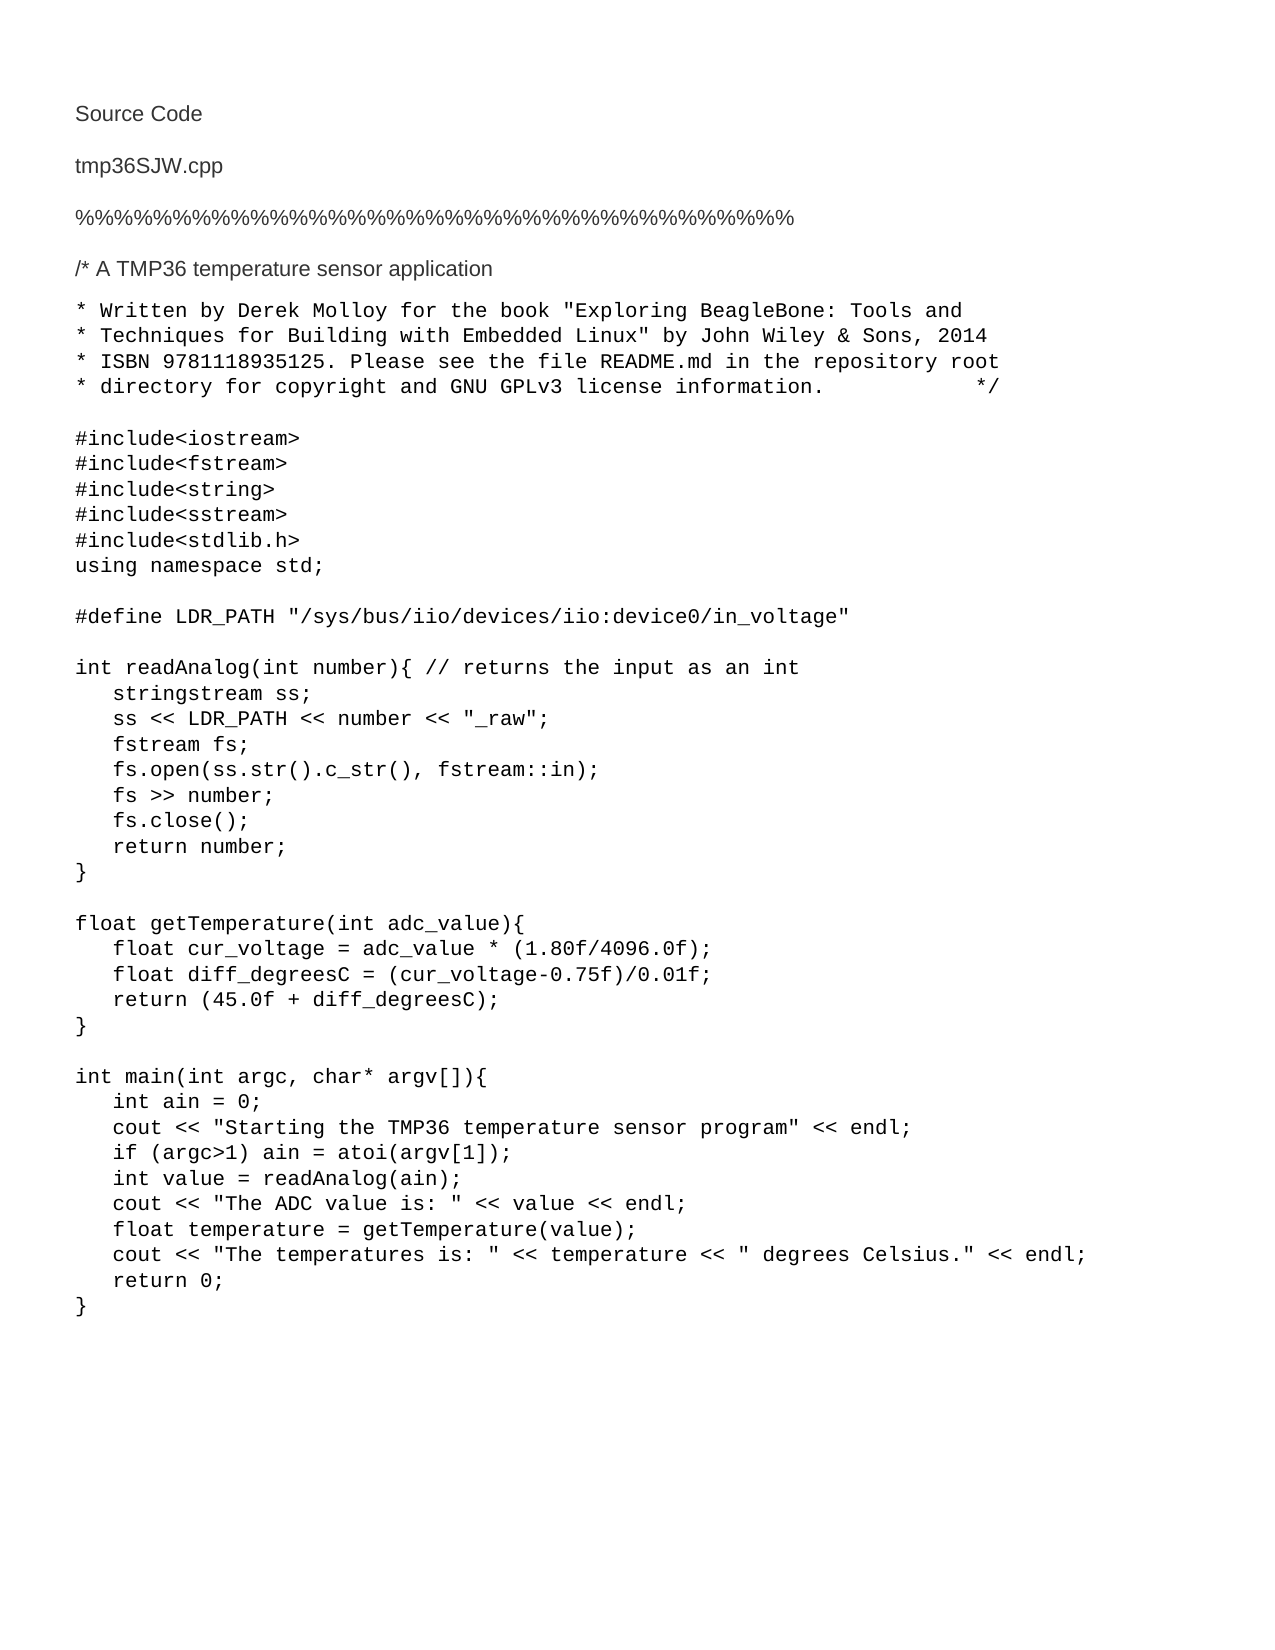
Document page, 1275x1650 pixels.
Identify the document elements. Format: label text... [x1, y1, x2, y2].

text tmp36SJW.cpp [75, 145, 1200, 178]
text stringstream ss; [75, 683, 1200, 706]
text int ain = 0; [75, 1091, 1200, 1115]
text using namespace std; [75, 555, 1200, 579]
text int readAnalog(int number){ // returns the input as an int [75, 657, 1200, 681]
text return 0; [75, 1270, 1200, 1293]
text fstream fs; [75, 734, 1200, 757]
text } [75, 861, 1200, 885]
text float diff_degreesC = (cur_voltage-0.75f)/0.01f; [75, 963, 1200, 987]
text float getTemperature(int adc_value){ [75, 912, 1200, 936]
text int main(int argc, char* argv[]){ [75, 1066, 1200, 1089]
text * directory for copyright and GNU GPLv3 license information. */ [75, 377, 1200, 400]
text if (argc>1) ain = atoi(argv[1]); [75, 1142, 1200, 1166]
text * Written by Derek Molloy for the book "Exploring BeagleBone: Tools and [75, 300, 1200, 324]
text Source Code [75, 94, 1200, 127]
text #include<fstream> [75, 453, 1200, 477]
text float cur_voltage = adc_value * (1.80f/4096.0f); [75, 938, 1200, 962]
text * ISBN 9781118935125. Please see the file README.md in the repository root [75, 351, 1200, 375]
text fs >> number; [75, 785, 1200, 808]
text return (45.0f + diff_degreesC); [75, 989, 1200, 1013]
text * Techniques for Building with Embedded Linux" by John Wiley & Sons, 2014 [75, 326, 1200, 349]
text fs.open(ss.str().c_str(), fstream::in); [75, 759, 1200, 783]
text cout << "The temperatures is: " << temperature << " degrees Celsius." << endl; [75, 1244, 1200, 1268]
text #include<stdlib.h> [75, 530, 1200, 553]
text #include<string> [75, 479, 1200, 502]
text cout << "Starting the TMP36 temperature sensor program" << endl; [75, 1117, 1200, 1140]
text cout << "The ADC value is: " << value << endl; [75, 1193, 1200, 1217]
text #define LDR_PATH "/sys/bus/iio/devices/iio:device0/in_voltage" [75, 606, 1200, 630]
text } [75, 1295, 1200, 1319]
text %%%%%%%%%%%%%%%%%%%%%%%%%%%%%%%%%%%%% [75, 197, 1200, 230]
text } [75, 1014, 1200, 1038]
text float temperature = getTemperature(value); [75, 1219, 1200, 1242]
text fs.close(); [75, 810, 1200, 834]
text return number; [75, 836, 1200, 859]
text /* A TMP36 temperature sensor application [75, 248, 1200, 281]
text #include<sstream> [75, 504, 1200, 528]
text int value = readAnalog(ain); [75, 1168, 1200, 1191]
text ss << LDR_PATH << number << "_raw"; [75, 708, 1200, 732]
text #include<iostream> [75, 428, 1200, 451]
